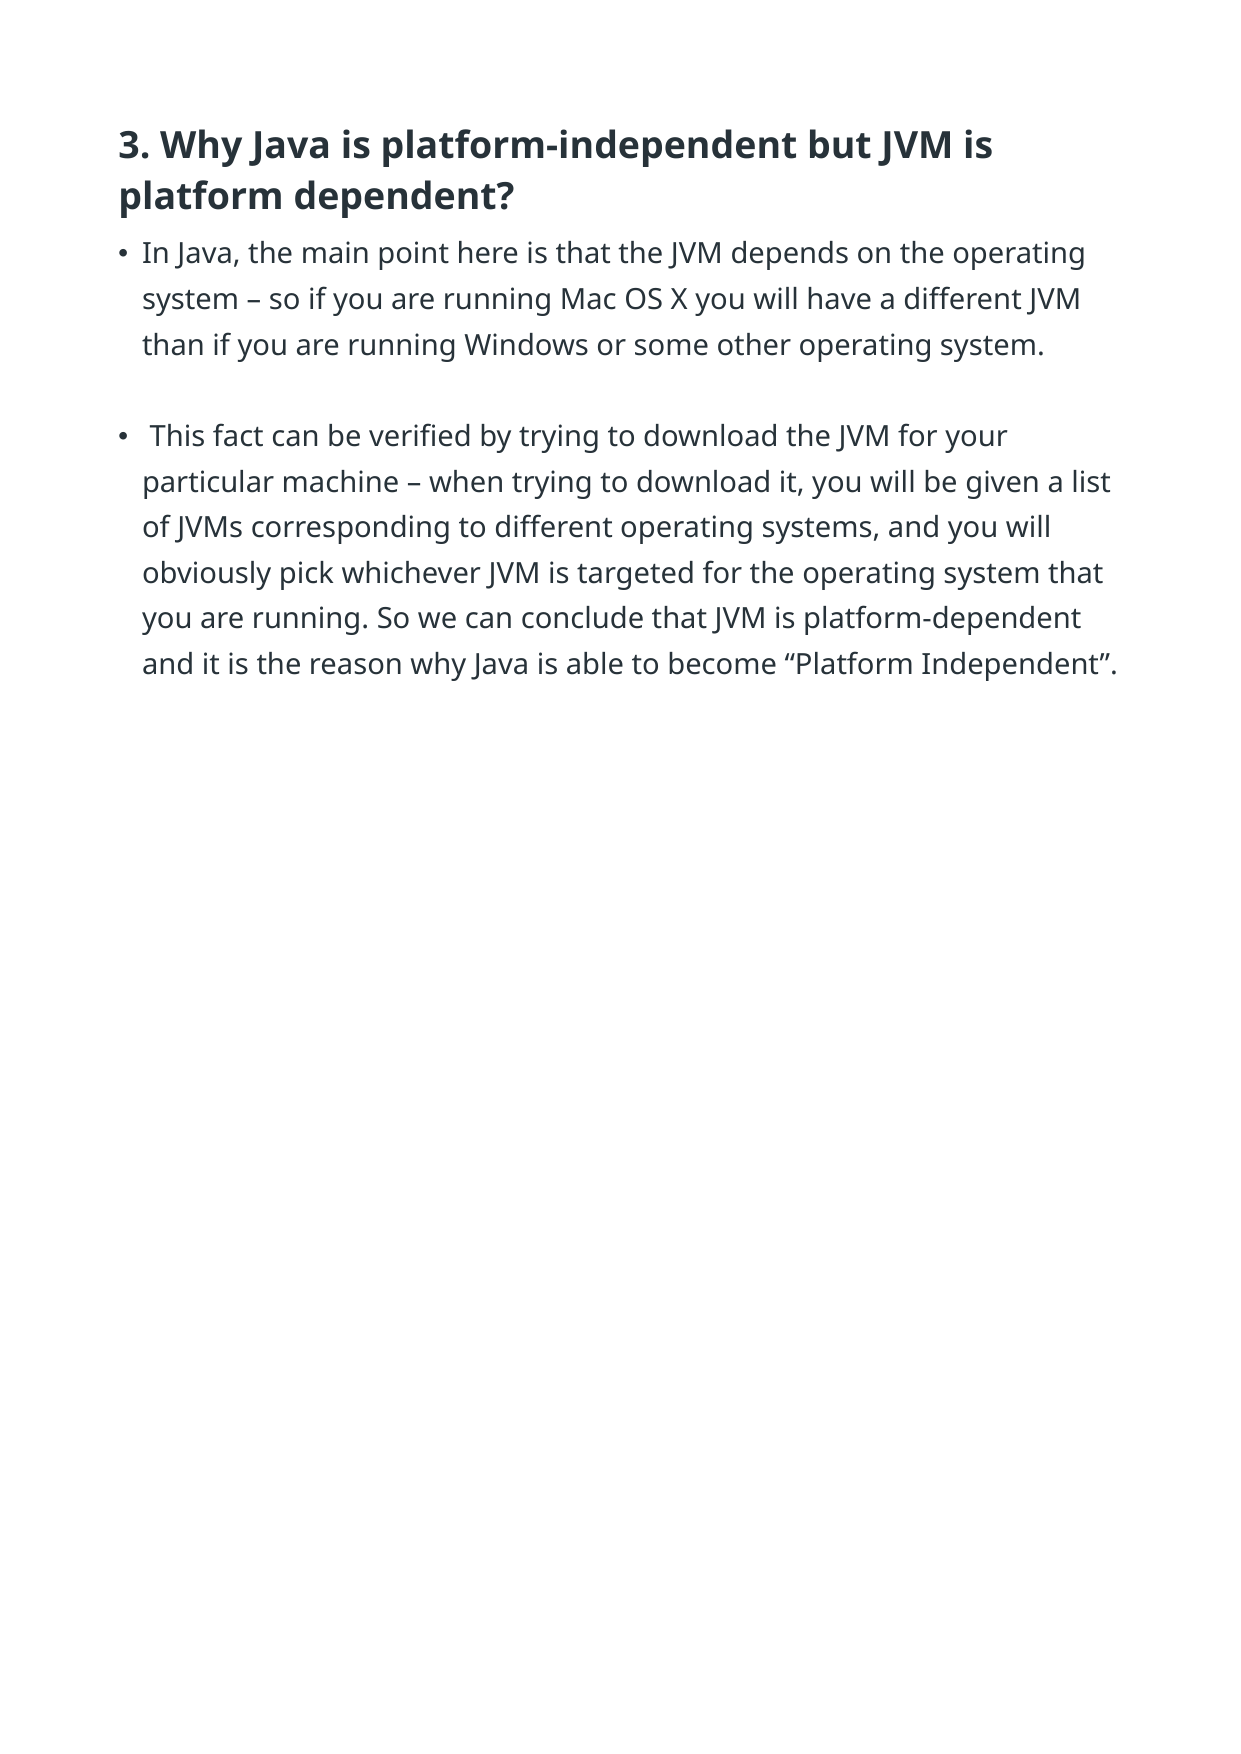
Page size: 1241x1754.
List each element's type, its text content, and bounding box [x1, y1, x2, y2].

list In Java, the main point here is that the JVM depends on the operating system – so if you are running Mac OS X you will have a different JVM than if you are running Windows or some other operating system. [118, 233, 1122, 364]
subtitle 3. Why Java is platform-independent but JVM is platform dependent? [118, 118, 1122, 220]
list This fact can be verified by trying to download the JVM for your particular machine – when trying to download it, you will be given a list of JVMs corresponding to different operating systems, and you will obviously pick whichever JVM is targeted for the operating system that you are running. So we can conclude that JVM is platform-dependent and it is the reason why Java is able to become “Platform Independent”. [118, 415, 1122, 683]
